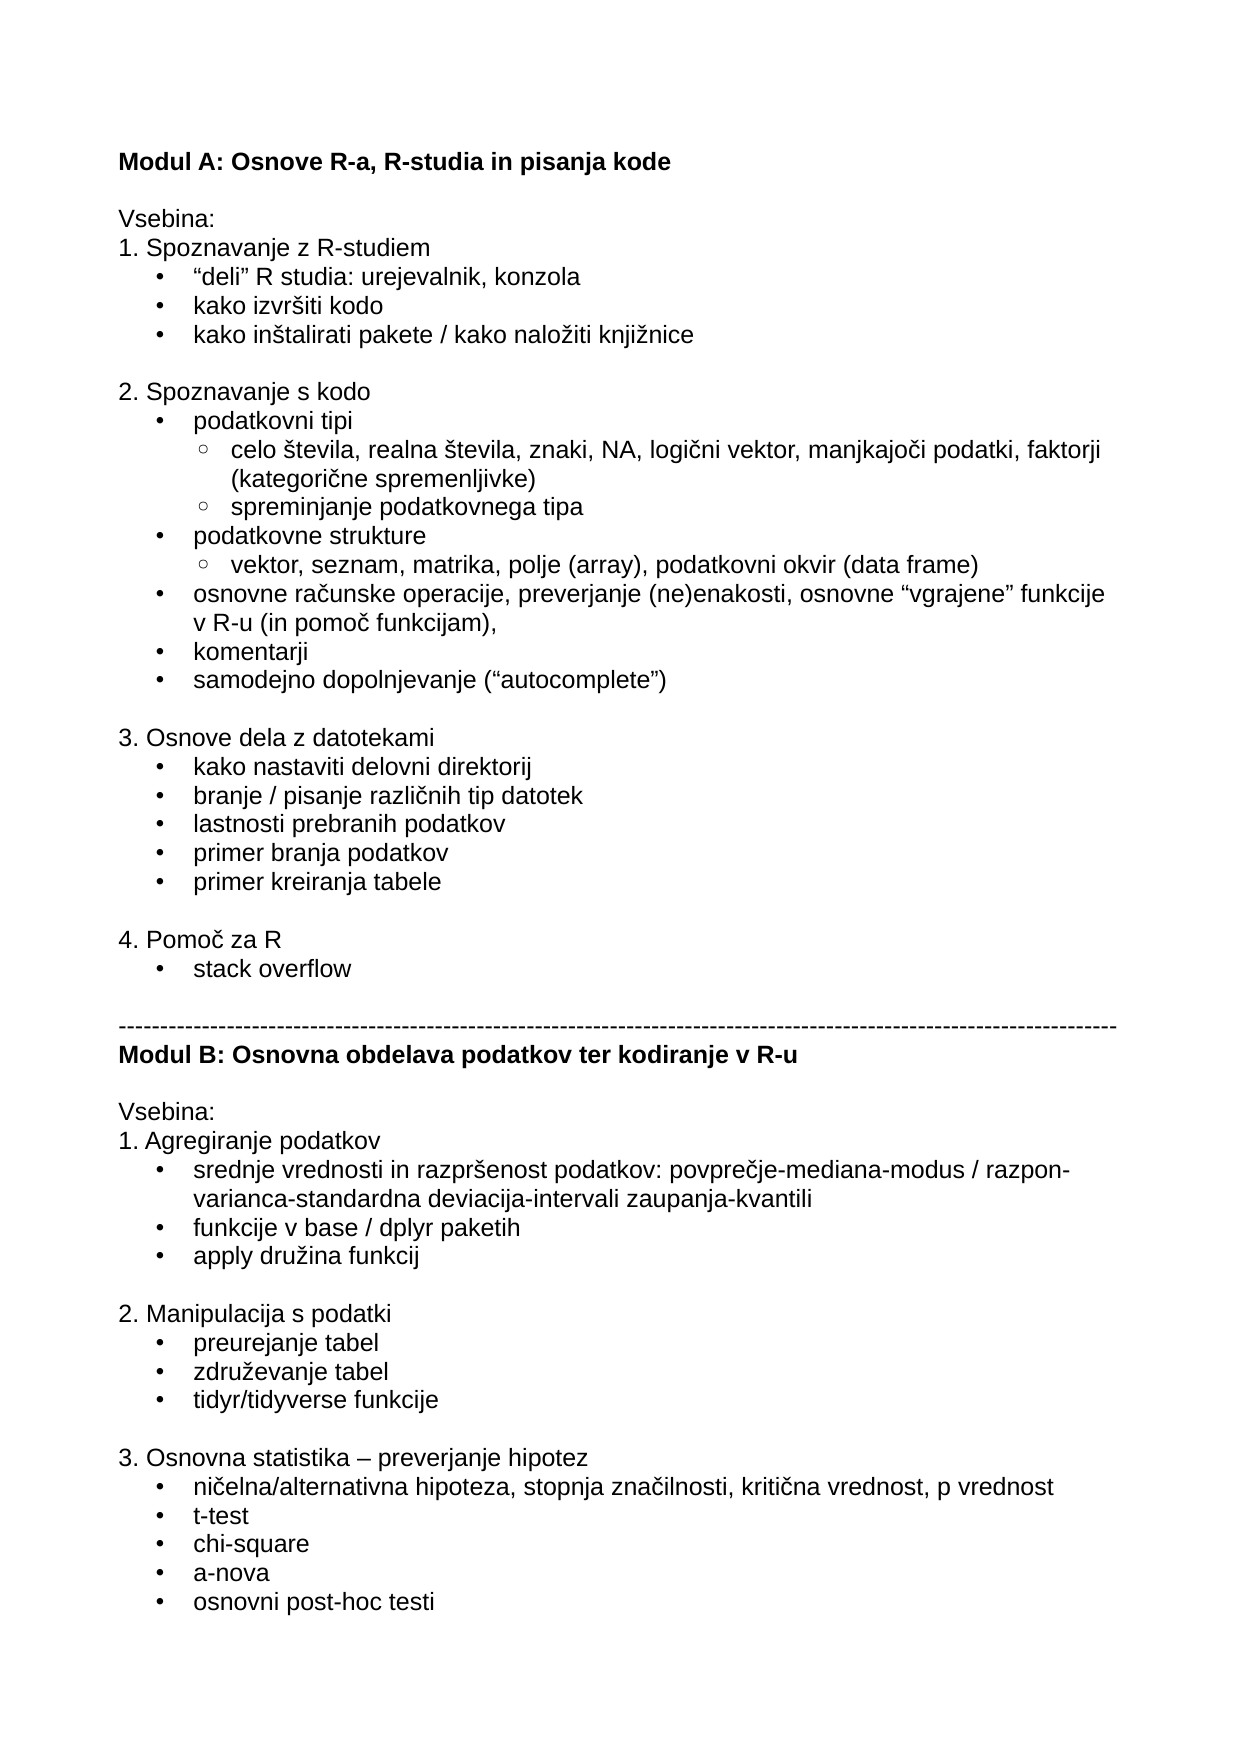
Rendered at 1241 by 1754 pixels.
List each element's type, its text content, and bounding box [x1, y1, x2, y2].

text Modul A: Osnove R-a, R-studia in pisanja kode [118, 147, 1122, 176]
list tidyr/tidyverse funkcije [156, 1385, 1122, 1414]
text 3. Osnove dela z datotekami [118, 723, 1122, 752]
text Vsebina: [118, 1097, 1122, 1126]
list vektor, seznam, matrika, polje (array), podatkovni okvir (data frame) [193, 550, 1122, 579]
list a-nova [156, 1558, 1122, 1587]
text 4. Pomoč za R [118, 925, 1122, 953]
list kako izvršiti kodo [156, 291, 1122, 319]
text 3. Osnovna statistika – preverjanje hipotez [118, 1443, 1122, 1472]
text 1. Spoznavanje z R-studiem [118, 233, 1122, 262]
list srednje vrednosti in razpršenost podatkov: povprečje-mediana-modus / razpon-varianca-standardna deviacija-intervali zaupanja-kvantili [156, 1155, 1122, 1212]
list komentarji [156, 637, 1122, 665]
list preurejanje tabel [156, 1328, 1122, 1357]
list branje / pisanje različnih tip datotek [156, 781, 1122, 809]
list osnovni post-hoc testi [156, 1587, 1122, 1616]
list spreminjanje podatkovnega tipa [193, 492, 1122, 521]
list ničelna/alternativna hipoteza, stopnja značilnosti, kritična vrednost, p vrednost [156, 1472, 1122, 1501]
list apply družina funkcij [156, 1241, 1122, 1270]
list t-test [156, 1501, 1122, 1529]
list primer branja podatkov [156, 838, 1122, 867]
list podatkovni tipi [156, 406, 1122, 435]
text 1. Agregiranje podatkov [118, 1126, 1122, 1155]
list podatkovne strukture [156, 521, 1122, 550]
text 2. Spoznavanje s kodo [118, 377, 1122, 406]
list kako inštalirati pakete / kako naložiti knjižnice [156, 319, 1122, 377]
text ------------------------------------------------------------------------------------------------------------------------ [118, 1011, 1122, 1040]
list združevanje tabel [156, 1357, 1122, 1385]
list “deli” R studia: urejevalnik, konzola [156, 262, 1122, 291]
list osnovne računske operacije, preverjanje (ne)enakosti, osnovne “vgrajene” funkcije v R-u (in pomoč funkcijam), [156, 579, 1122, 637]
text Modul B: Osnovna obdelava podatkov ter kodiranje v R-u [118, 1040, 1122, 1069]
list stack overflow [156, 953, 1122, 982]
text 2. Manipulacija s podatki [118, 1299, 1122, 1328]
text Vsebina: [118, 204, 1122, 233]
list samodejno dopolnjevanje (“autocomplete”) [156, 665, 1122, 694]
list kako nastaviti delovni direktorij [156, 752, 1122, 781]
list funkcije v base / dplyr paketih [156, 1212, 1122, 1241]
list celo števila, realna števila, znaki, NA, logični vektor, manjkajoči podatki, faktorji (kategorične spremenljivke) [193, 435, 1122, 492]
list lastnosti prebranih podatkov [156, 809, 1122, 838]
list chi-square [156, 1529, 1122, 1558]
list primer kreiranja tabele [156, 867, 1122, 896]
